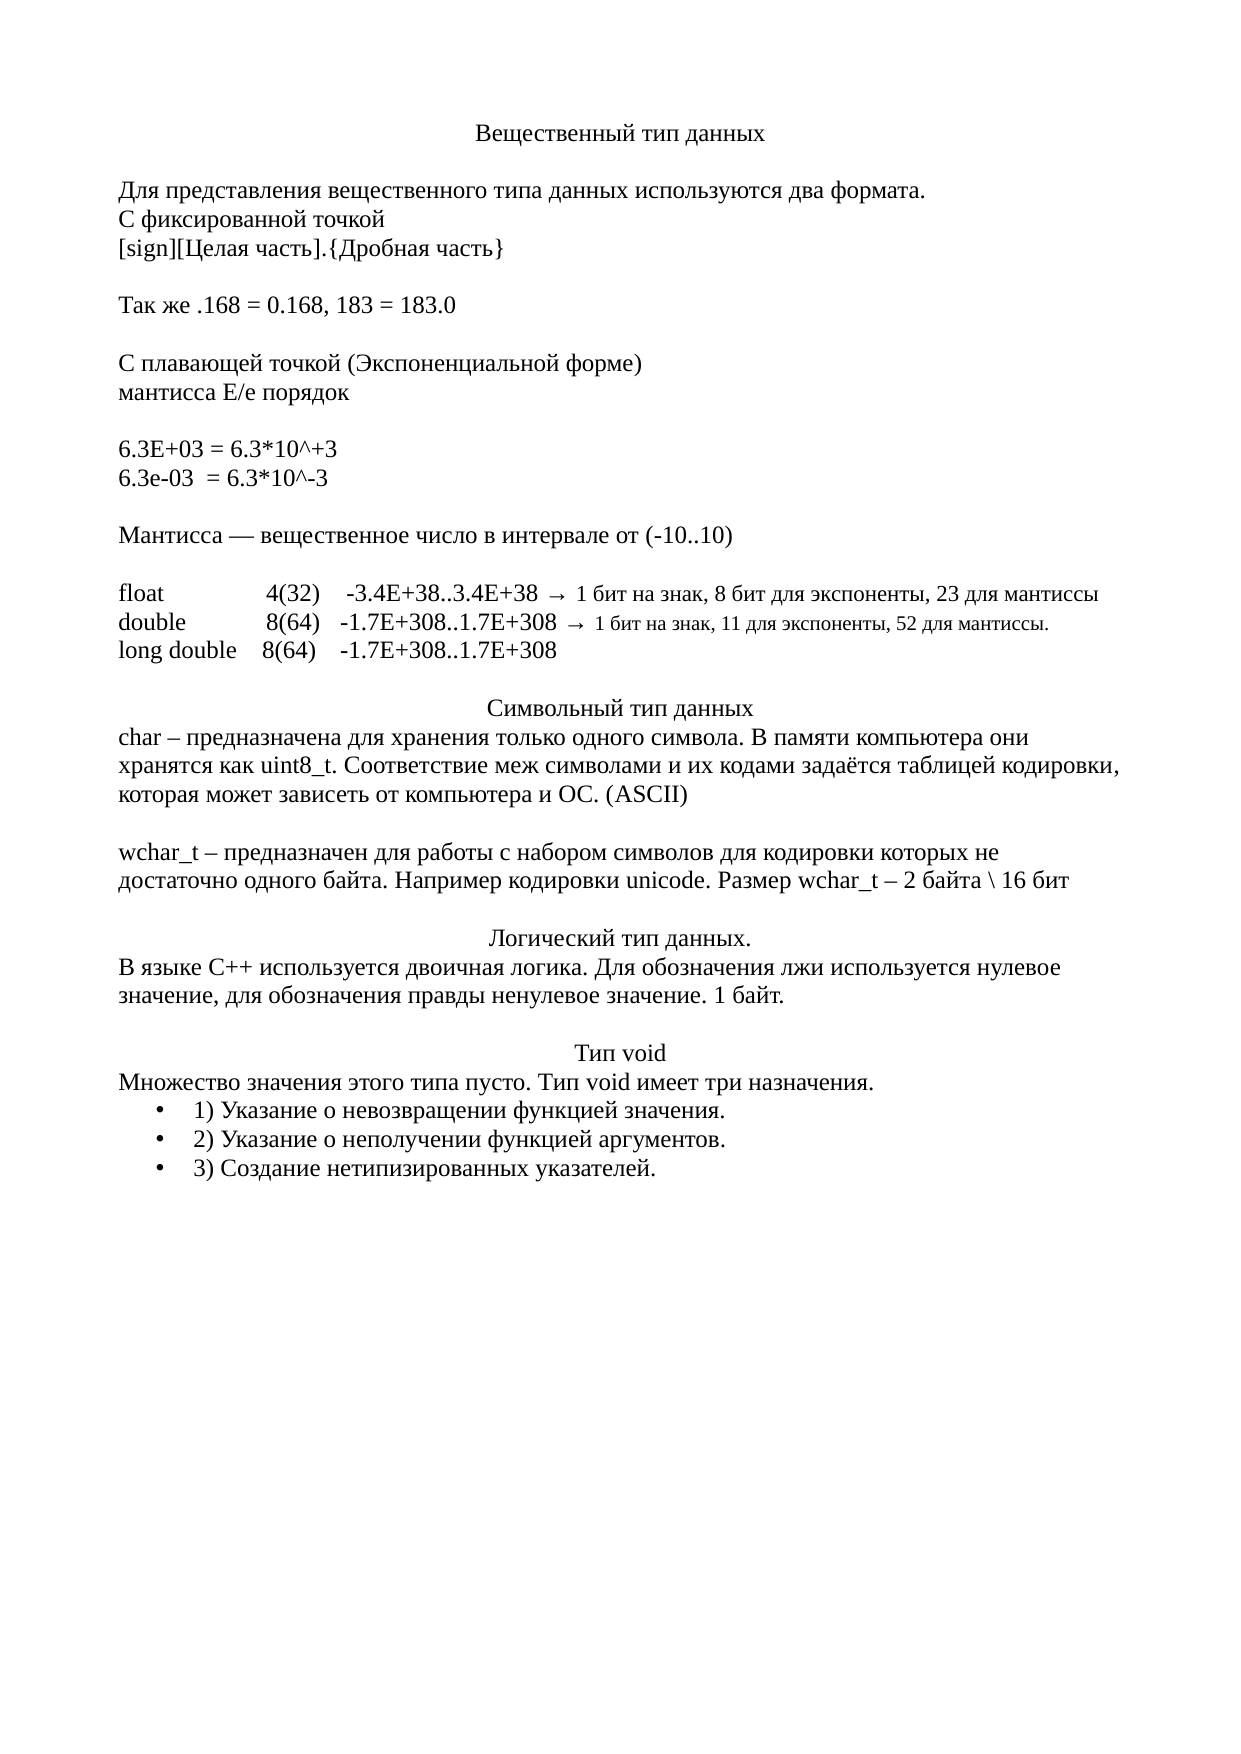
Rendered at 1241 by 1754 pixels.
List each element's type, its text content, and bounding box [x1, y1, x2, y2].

text Мантисса — вещественное число в интервале от (-10..10) [118, 521, 1122, 549]
text 6.3e-03 = 6.3*10^-3 [118, 463, 1122, 492]
text С фиксированной точкой [118, 204, 1122, 233]
text char – предназначена для хранения только одного символа. В памяти компьютера они хранятся как uint8_t. Соответствие меж символами и их кодами задаётся таблицей кодировки, которая может зависеть от компьютера и ОС. (ASCII) [118, 722, 1122, 808]
text В языке С++ используется двоичная логика. Для обозначения лжи используется нулевое значение, для обозначения правды ненулевое значение. 1 байт. [118, 952, 1122, 1009]
text double 8(64) -1.7E+308..1.7E+308 → 1 бит на знак, 11 для экспоненты, 52 для мантиссы. [118, 607, 1122, 636]
text Символьный тип данных [118, 693, 1122, 722]
text wchar_t – предназначен для работы с набором символов для кодировки которых не достаточно одного байта. Например кодировки unicode. Размер wchar_t – 2 байта \ 16 бит [118, 837, 1122, 894]
text 6.3E+03 = 6.3*10^+3 [118, 434, 1122, 463]
text Так же .168 = 0.168, 183 = 183.0 [118, 291, 1122, 319]
text Множество значения этого типа пусто. Тип void имеет три назначения. [118, 1067, 1122, 1096]
text мантисса E/e порядок [118, 377, 1122, 406]
list 2) Указание о неполучении функцией аргументов. [156, 1124, 1122, 1153]
text Логический тип данных. [118, 923, 1122, 952]
list 1) Указание о невозвращении функцией значения. [156, 1096, 1122, 1124]
text Вещественный тип данных [118, 118, 1122, 147]
text Для представления вещественного типа данных используются два формата. [118, 176, 1122, 204]
list 3) Создание нетипизированных указателей. [156, 1153, 1122, 1182]
text С плавающей точкой (Экспоненциальной форме) [118, 348, 1122, 377]
text Тип void [118, 1038, 1122, 1067]
text float 4(32) -3.4E+38..3.4E+38 → 1 бит на знак, 8 бит для экспоненты, 23 для мантиссы [118, 578, 1122, 607]
text [sign][Целая часть].{Дробная часть} [118, 233, 1122, 262]
text long double 8(64) -1.7E+308..1.7E+308 [118, 636, 1122, 664]
